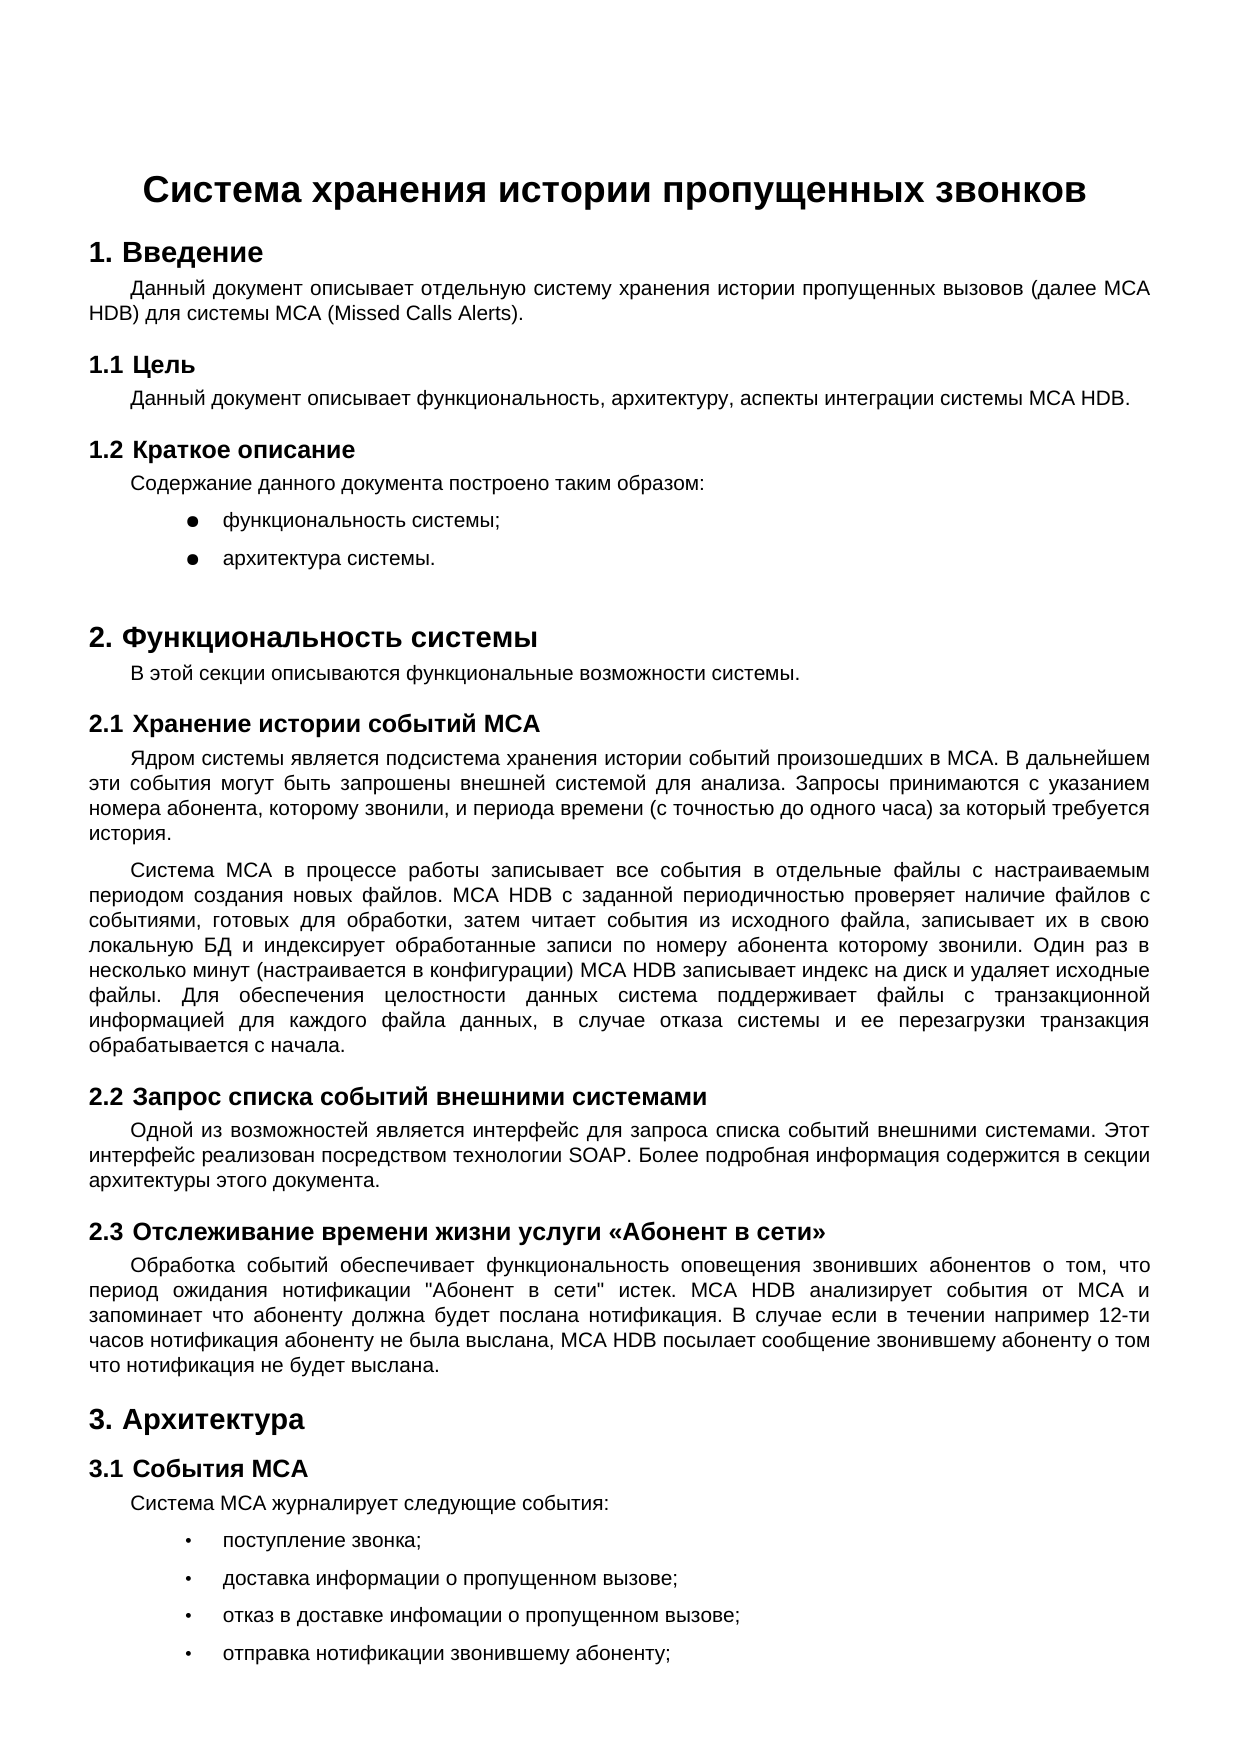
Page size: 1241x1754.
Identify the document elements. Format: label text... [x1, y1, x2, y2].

subtitle Краткое описание [88, 435, 1152, 463]
list архитектура системы. [126, 545, 1152, 570]
text Система MCA в процессе работы записывает все события в отдельные файлы с настраиваемым периодом создания новых файлов. MCA HDB с заданной периодичностью проверяет наличие файлов с событиями, готовых для обработки, затем читает события из исходного файла, записывает их в свою локальную БД и индексирует обработанные записи по номеру абонента которому звонили. Один раз в несколько минут (настраивается в конфигурации) MCA HDB записывает индекс на диск и удаляет исходные файлы. Для обеспечения целостности данных система поддерживает файлы с транзакционной информацией для каждого файла данных, в случае отказа системы и ее перезагрузки транзакция обрабатывается с начала. [88, 857, 1152, 1057]
text Содержание данного документа построено таким образом: [88, 470, 1152, 495]
subtitle Хранение истории событий MCA [88, 709, 1152, 738]
subtitle Архитектура [88, 1402, 1152, 1436]
list отправка нотификации звонившему абоненту; [126, 1639, 1152, 1664]
text Система MCA журналирует следующие события: [88, 1489, 1152, 1514]
subtitle Введение [88, 235, 1152, 268]
list доставка информации о пропущенном вызове; [126, 1564, 1152, 1589]
text Данный документ описывает отдельную систему хранения истории пропущенных вызовов (далее MCA HDB) для системы MCA (Missed Calls Alerts). [88, 275, 1152, 325]
subtitle Цель [88, 350, 1152, 378]
list функциональность системы; [126, 507, 1152, 532]
list отказ в доставке инфомации о пропущенном вызове; [126, 1602, 1152, 1627]
text Ядром системы является подсистема хранения истории событий произошедших в MCA. В дальнейшем эти события могут быть запрошены внешней системой для анализа. Запросы принимаются с указанием номера абонента, которому звонили, и периода времени (с точностью до одного часа) за который требуется история. [88, 744, 1152, 844]
text Данный документ описывает функциональность, архитектуру, аспекты интеграции системы MCA HDB. [88, 385, 1152, 410]
list поступление звонка; [126, 1527, 1152, 1552]
text В этой секции описываются функциональные возможности системы. [88, 659, 1152, 684]
subtitle Отслеживание времени жизни услуги «Абонент в сети» [88, 1217, 1152, 1246]
text Обработка событий обеспечивает функциональность оповещения звонивших абонентов о том, что период ожидания нотификации "Абонент в сети" истек. MCA HDB анализирует события от MCA и запоминает что абоненту должна будет послана нотификация. В случае если в течении например 12-ти часов нотификация абоненту не была выслана, MCA HDB посылает сообщение звонившему абоненту о том что нотификация не будет выслана. [88, 1252, 1152, 1377]
subtitle Функциональность системы [88, 620, 1152, 653]
title Система хранения истории пропущенных звонков [88, 167, 1152, 210]
text Одной из возможностей является интерфейс для запроса списка событий внешними системами. Этот интерфейс реализован посредством технологии SOAP. Более подробная информация содержится в секции архитектуры этого документа. [88, 1117, 1152, 1192]
subtitle Запрос списка событий внешними системами [88, 1082, 1152, 1111]
subtitle События MCA [88, 1454, 1152, 1483]
